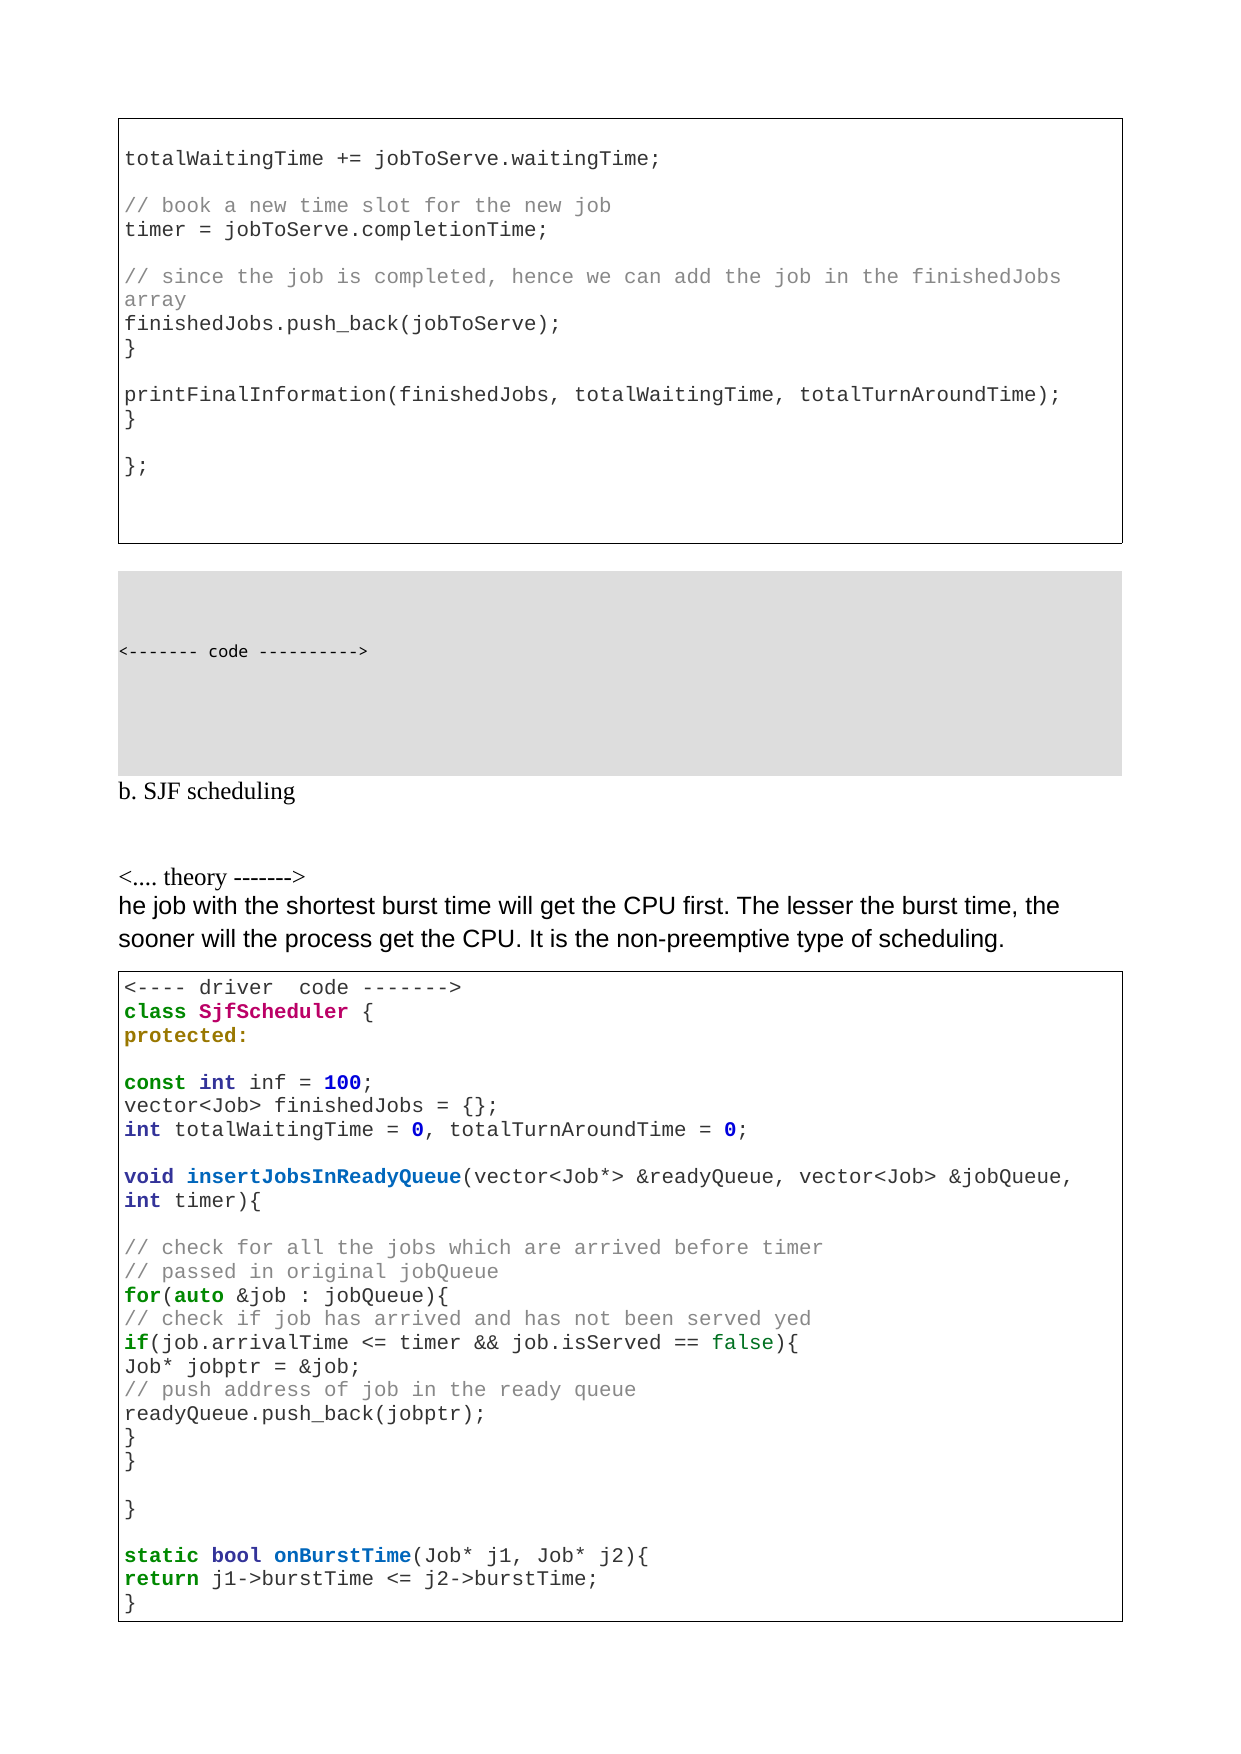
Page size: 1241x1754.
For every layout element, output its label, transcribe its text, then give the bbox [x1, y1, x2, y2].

text b. SJF scheduling [118, 776, 1122, 804]
table_header totalWaitingTime += jobToServe.waitingTime; // book a new time slot for the new job timer = jobToServe.completionTime; // since the job is completed, hence we can add the job in the finishedJobs array finishedJobs.push_back(jobToServe); } printFinalInformation(finishedJobs, totalWaitingTime, totalTurnAroundTime); } }; [119, 119, 1122, 543]
text <.... theory -------> [118, 862, 1122, 891]
table_header <---- driver code -------> class SjfScheduler { protected: const int inf = 100; vector<Job> finishedJobs = {}; int totalWaitingTime = 0, totalTurnAroundTime = 0; void insertJobsInReadyQueue(vector<Job*> &readyQueue, vector<Job> &jobQueue, int timer){ // check for all the jobs which are arrived before timer // passed in original jobQueue for(auto &job : jobQueue){ // check if job has arrived and has not been served yed if(job.arrivalTime <= timer && job.isServed == false){ Job* jobptr = &job; // push address of job in the ready queue readyQueue.push_back(jobptr); } } } static bool onBurstTime(Job* j1, Job* j2){ return j1->burstTime <= j2->burstTime; } [119, 972, 1122, 1621]
text <------- code ----------> [118, 639, 1122, 662]
text he job with the shortest burst time will get the CPU first. The lesser the burst time, the sooner will the process get the CPU. It is the non-preemptive type of scheduling. [118, 891, 1122, 953]
